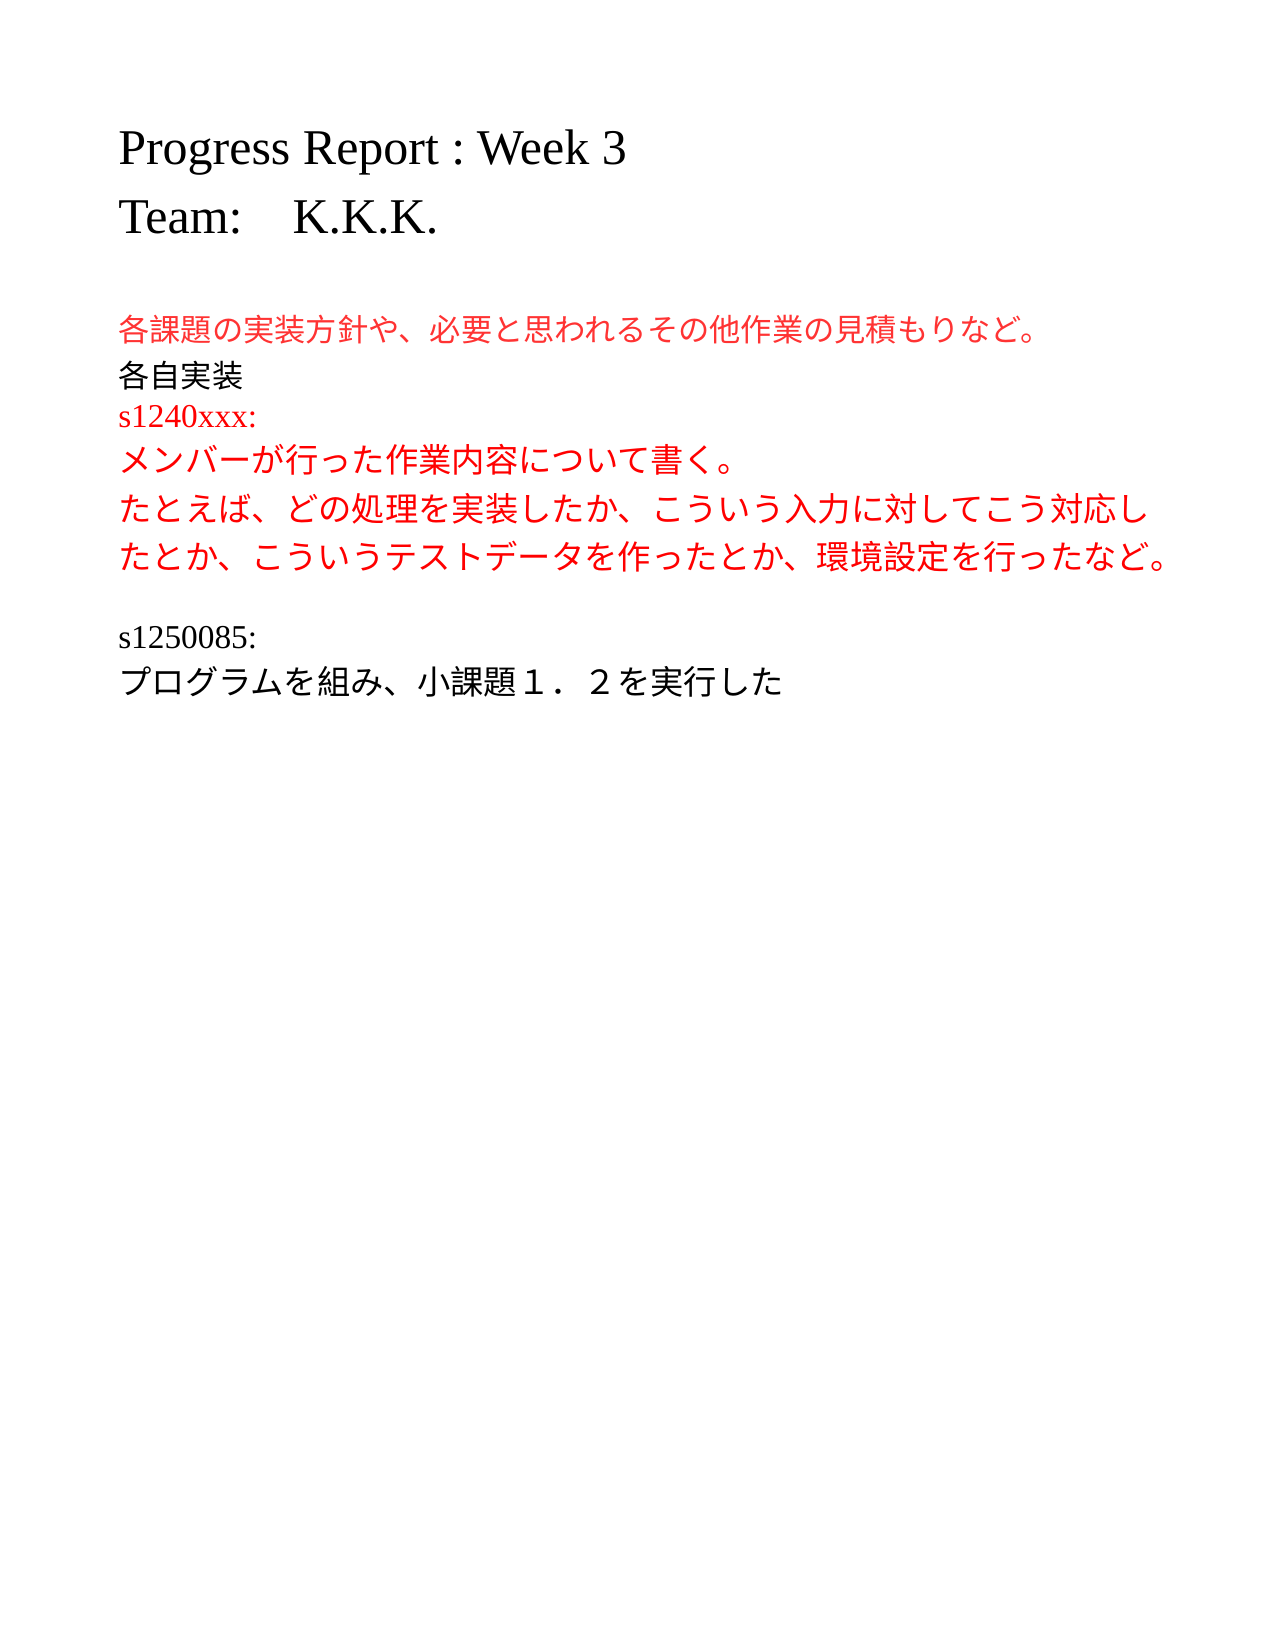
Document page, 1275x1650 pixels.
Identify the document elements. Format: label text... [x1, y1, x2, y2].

text たとえば、どの処理を実装したか、こういう入力に対してこう対応したとか、こういうテストデータを作ったとか、環境設定を行ったなど。 [118, 482, 1157, 579]
text メンバーが行った作業内容について書く。 [118, 434, 1157, 482]
text 各自実装 [118, 351, 1157, 396]
text 各課題の実装方針や、必要と思われるその他作業の見積もりなど。 [118, 306, 1157, 351]
text Team: K.K.K. [118, 176, 1157, 248]
text s1250085: [118, 617, 1157, 656]
text s1240xxx: [118, 396, 1157, 434]
text プログラムを組み、小課題１．２を実行した [118, 656, 1157, 704]
text Progress Report : Week 3 [118, 118, 1157, 176]
